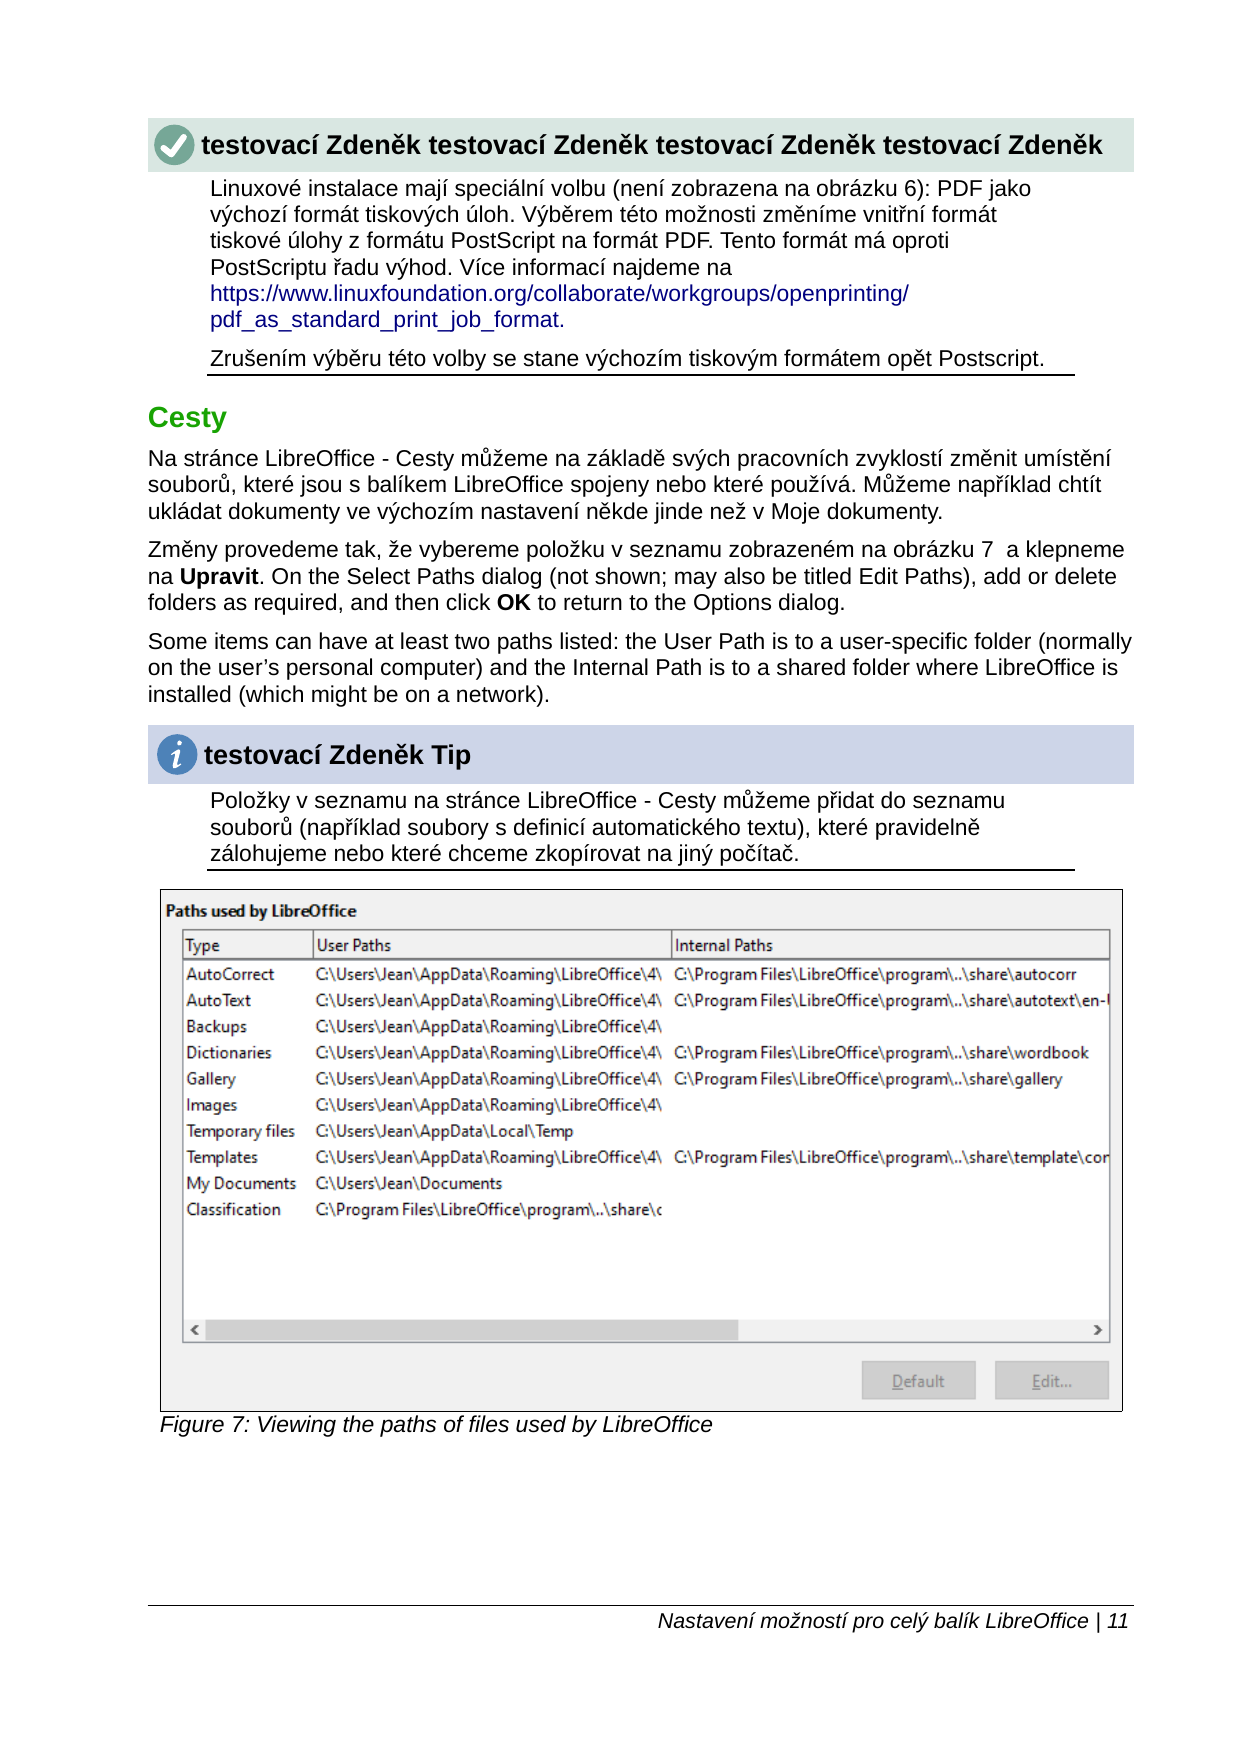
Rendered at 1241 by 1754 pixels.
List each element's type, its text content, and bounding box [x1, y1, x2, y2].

subtitle testovací Zdeněk testovací Zdeněk testovací Zdeněk testovací Zdeněk [148, 118, 1134, 172]
text Položky v seznamu na stránce LibreOffice - Cesty můžeme přidat do seznamu souborů (například soubory s definicí automatického textu), které pravidelně zálohujeme nebo které chceme zkopírovat na jiný počítač. [207, 784, 1075, 869]
text Linuxové instalace mají speciální volbu (není zobrazena na obrázku 6): PDF jako výchozí formát tiskových úloh. Výběrem této možnosti změníme vnitřní formát tiskové úlohy z formátu PostScript na formát PDF. Tento formát má oproti PostScriptu řadu výhod. Více informací najdeme na https://www.linuxfoundation.org/collaborate/workgroups/openprinting/pdf_as_standard_print_job_format. [207, 172, 1075, 333]
text Some items can have at least two paths listed: the User Path is to a user-specific folder (normally on the user’s personal computer) and the Internal Path is to a shared folder where LibreOffice is installed (which might be on a network). [148, 628, 1134, 707]
text Změny provedeme tak, že vybereme položku v seznamu zobrazeném na obrázku 7 a klepneme na Upravit. On the Select Paths dialog (not shown; may also be titled Edit Paths), add or delete folders as required, and then click OK to return to the Options dialog. [148, 536, 1134, 616]
subtitle testovací Zdeněk Tip [148, 725, 1134, 784]
text Na stránce LibreOffice - Cesty můžeme na základě svých pracovních zvyklostí změnit umístění souborů, které jsou s balíkem LibreOffice spojeny nebo které používá. Můžeme například chtít ukládat dokumenty ve výchozím nastavení někde jinde než v Moje dokumenty. [148, 445, 1134, 524]
text Figure 7: Viewing the paths of files used by LibreOffice [159, 1412, 1122, 1438]
picture [161, 890, 1122, 1411]
text Zrušením výběru této volby se stane výchozím tiskovým formátem opět Postscript. [207, 341, 1075, 374]
subtitle Cesty [148, 399, 1134, 433]
